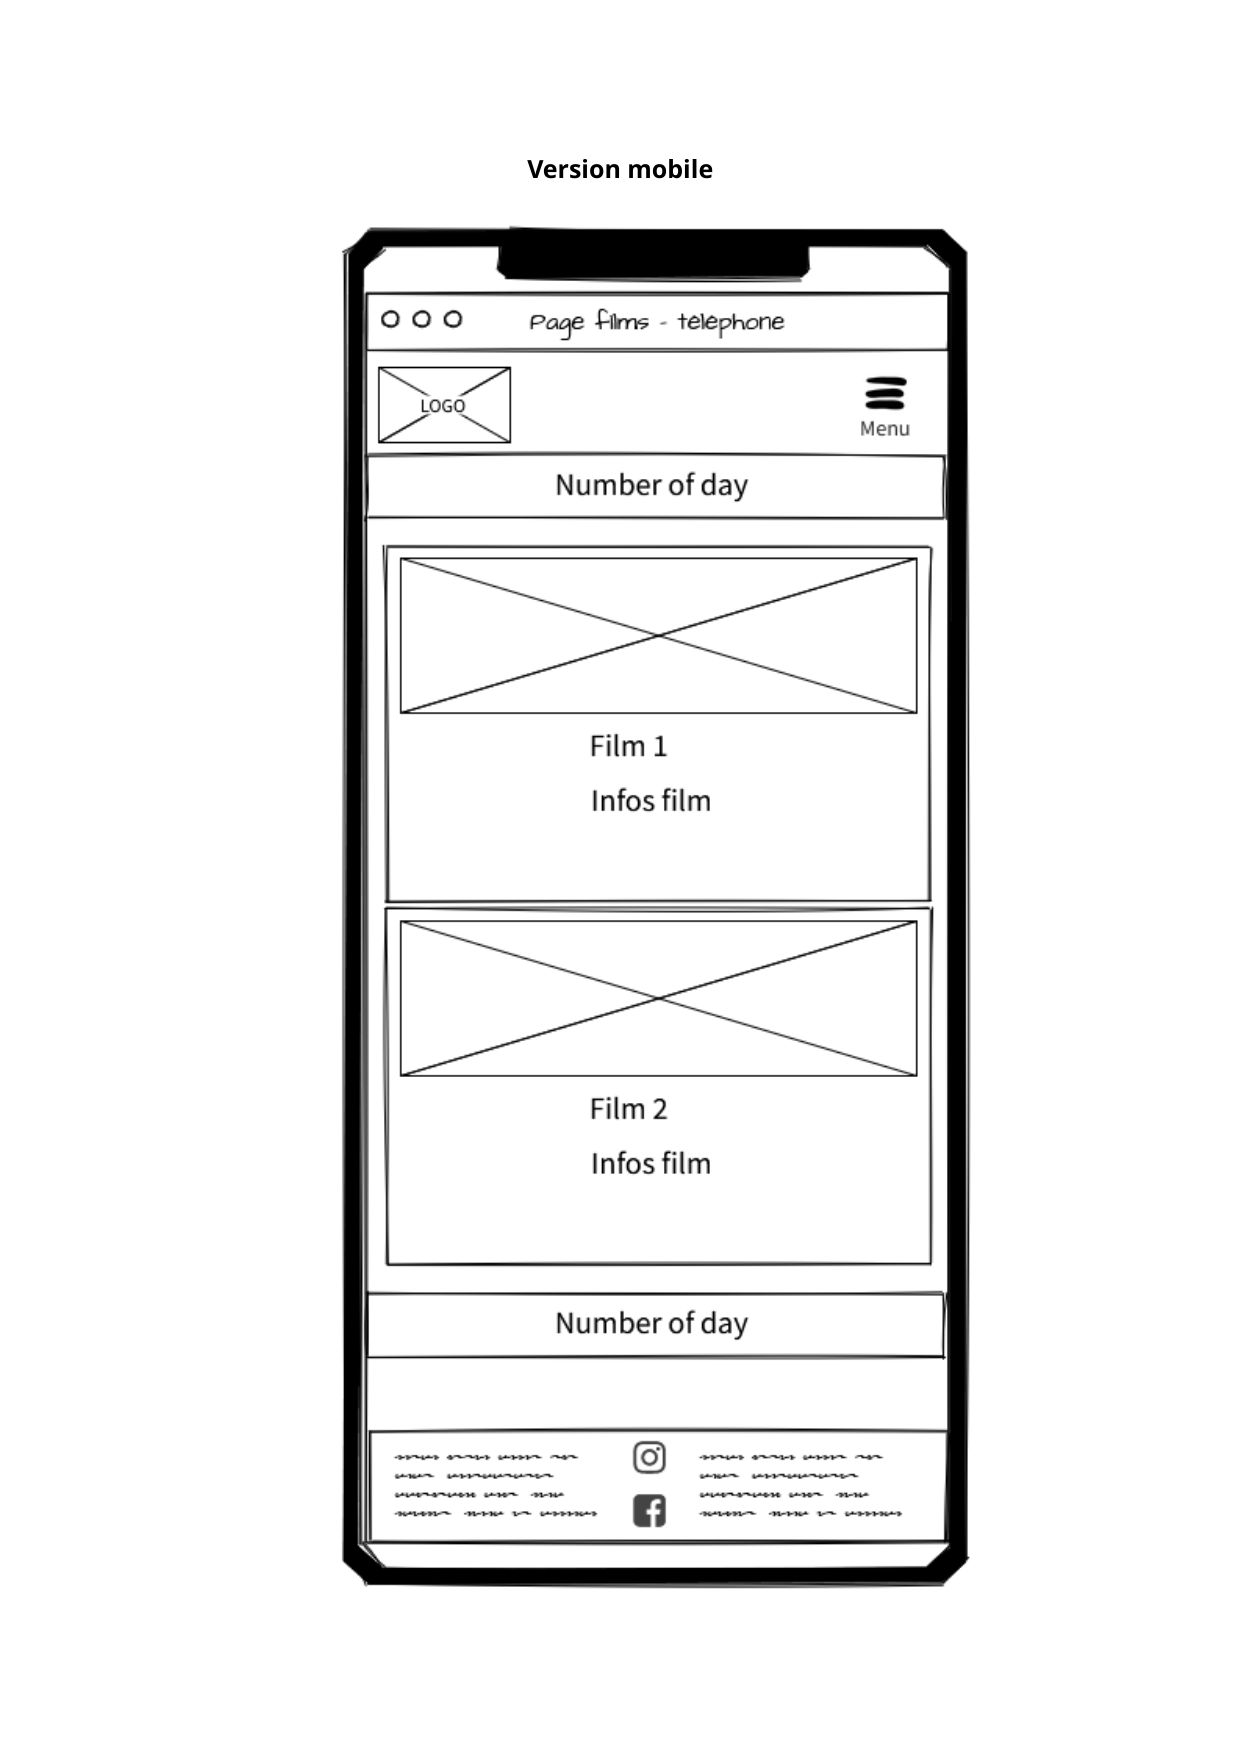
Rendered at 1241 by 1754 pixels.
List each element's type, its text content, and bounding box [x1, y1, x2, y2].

text Version mobile [118, 152, 1122, 186]
picture [319, 220, 996, 1604]
